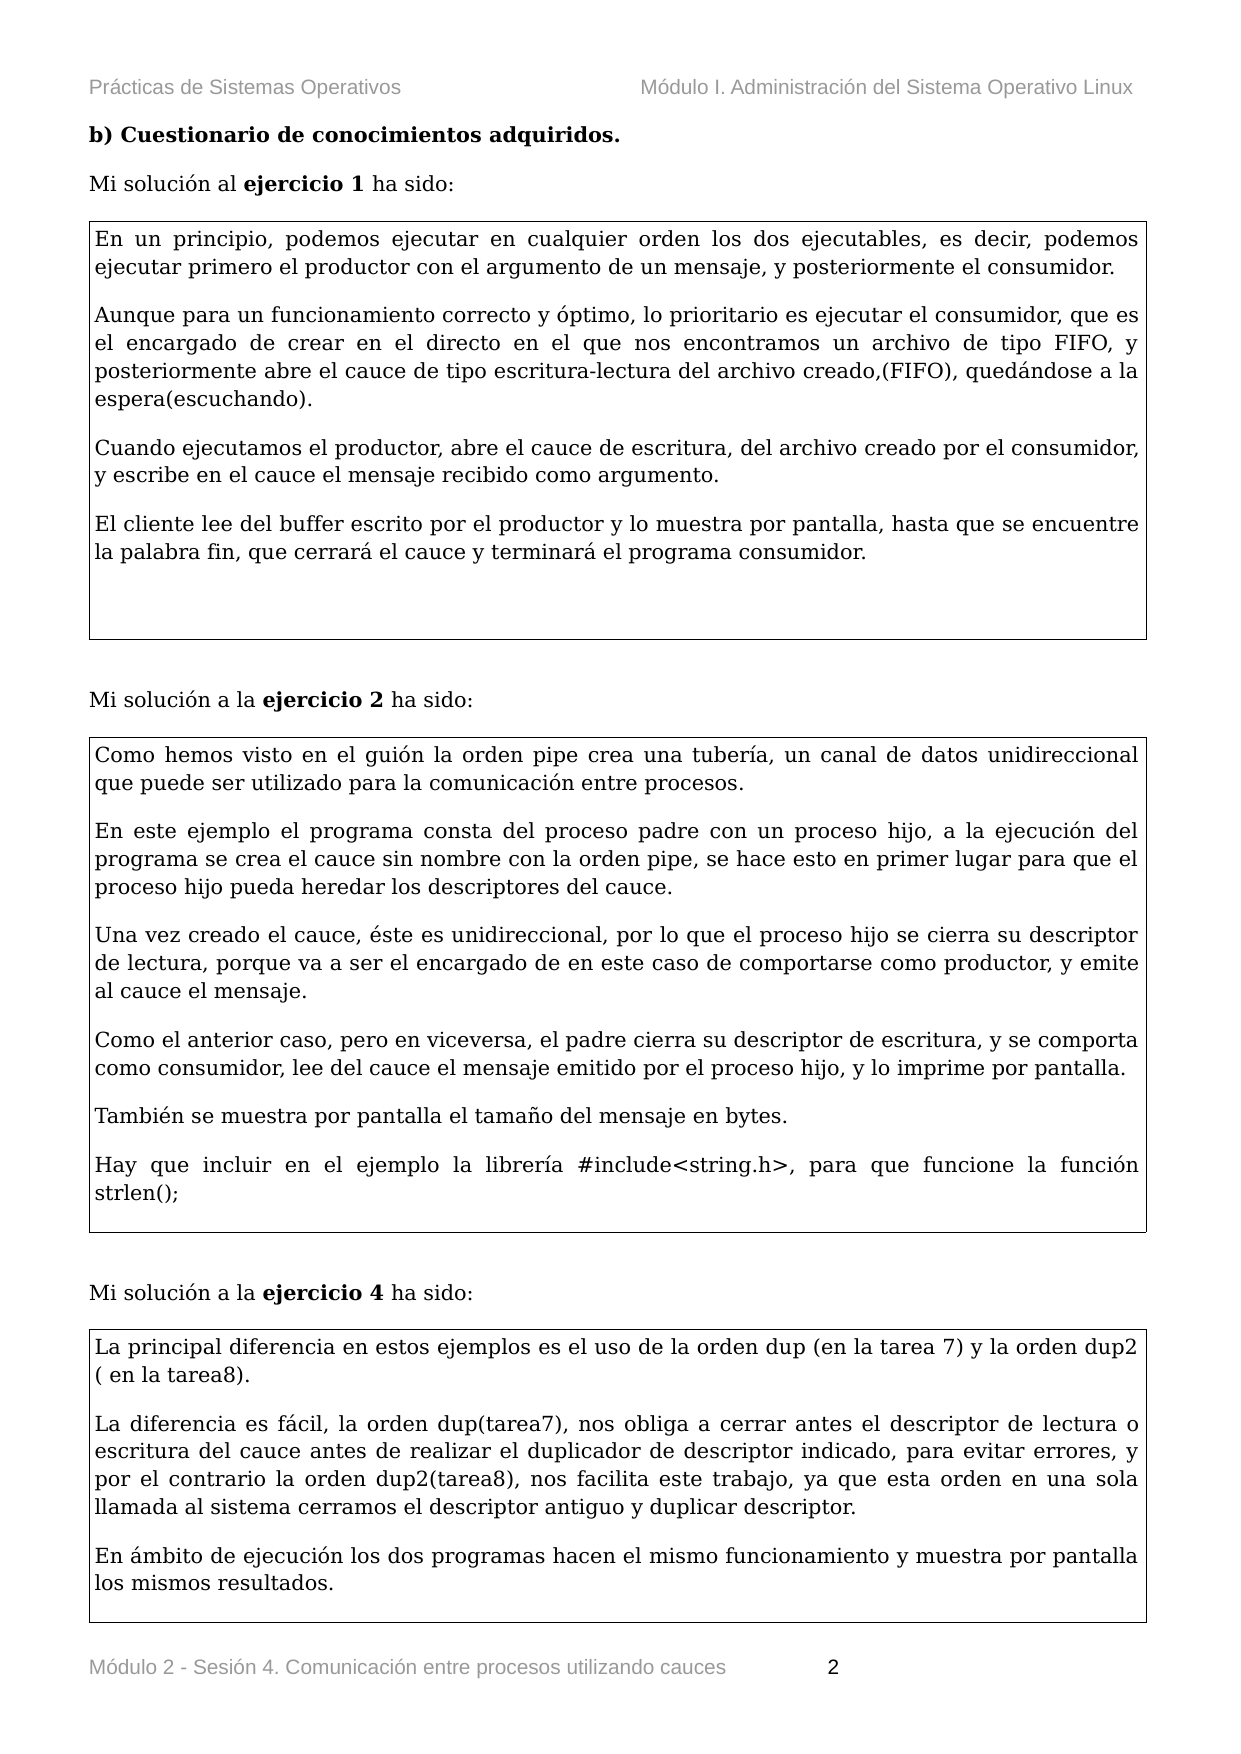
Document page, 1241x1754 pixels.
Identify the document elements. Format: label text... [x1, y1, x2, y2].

table_header Como hemos visto en el guión la orden pipe crea una tubería, un canal de datos unidireccional que puede ser utilizado para la comunicación entre procesos. En este ejemplo el programa consta del proceso padre con un proceso hijo, a la ejecución del programa se crea el cauce sin nombre con la orden pipe, se hace esto en primer lugar para que el proceso hijo pueda heredar los descriptores del cauce. Una vez creado el cauce, éste es unidireccional, por lo que el proceso hijo se cierra su descriptor de lectura, porque va a ser el encargado de en este caso de comportarse como productor, y emite al cauce el mensaje. Como el anterior caso, pero en viceversa, el padre cierra su descriptor de escritura, y se comporta como consumidor, lee del cauce el mensaje emitido por el proceso hijo, y lo imprime por pantalla. También se muestra por pantalla el tamaño del mensaje en bytes. Hay que incluir en el ejemplo la librería #include<string.h>, para que funcione la función strlen(); [90, 738, 1146, 1232]
text Mi solución a la ejercicio 4 ha sido: [89, 1280, 1146, 1305]
text b) Cuestionario de conocimientos adquiridos. [89, 123, 1146, 148]
text Mi solución al ejercicio 1 ha sido: [89, 172, 1146, 197]
text Mi solución a la ejercicio 2 ha sido: [89, 688, 1146, 712]
table_header La principal diferencia en estos ejemplos es el uso de la orden dup (en la tarea 7) y la orden dup2 ( en la tarea8). La diferencia es fácil, la orden dup(tarea7), nos obliga a cerrar antes el descriptor de lectura o escritura del cauce antes de realizar el duplicador de descriptor indicado, para evitar errores, y por el contrario la orden dup2(tarea8), nos facilita este trabajo, ya que esta orden en una sola llamada al sistema cerramos el descriptor antiguo y duplicar descriptor. En ámbito de ejecución los dos programas hacen el mismo funcionamiento y muestra por pantalla los mismos resultados. [90, 1330, 1146, 1622]
table_header En un principio, podemos ejecutar en cualquier orden los dos ejecutables, es decir, podemos ejecutar primero el productor con el argumento de un mensaje, y posteriormente el consumidor. Aunque para un funcionamiento correcto y óptimo, lo prioritario es ejecutar el consumidor, que es el encargado de crear en el directo en el que nos encontramos un archivo de tipo FIFO, y posteriormente abre el cauce de tipo escritura-lectura del archivo creado,(FIFO), quedándose a la espera(escuchando). Cuando ejecutamos el productor, abre el cauce de escritura, del archivo creado por el consumidor, y escribe en el cauce el mensaje recibido como argumento. El cliente lee del buffer escrito por el productor y lo muestra por pantalla, hasta que se encuentre la palabra fin, que cerrará el cauce y terminará el programa consumidor. [90, 222, 1146, 639]
